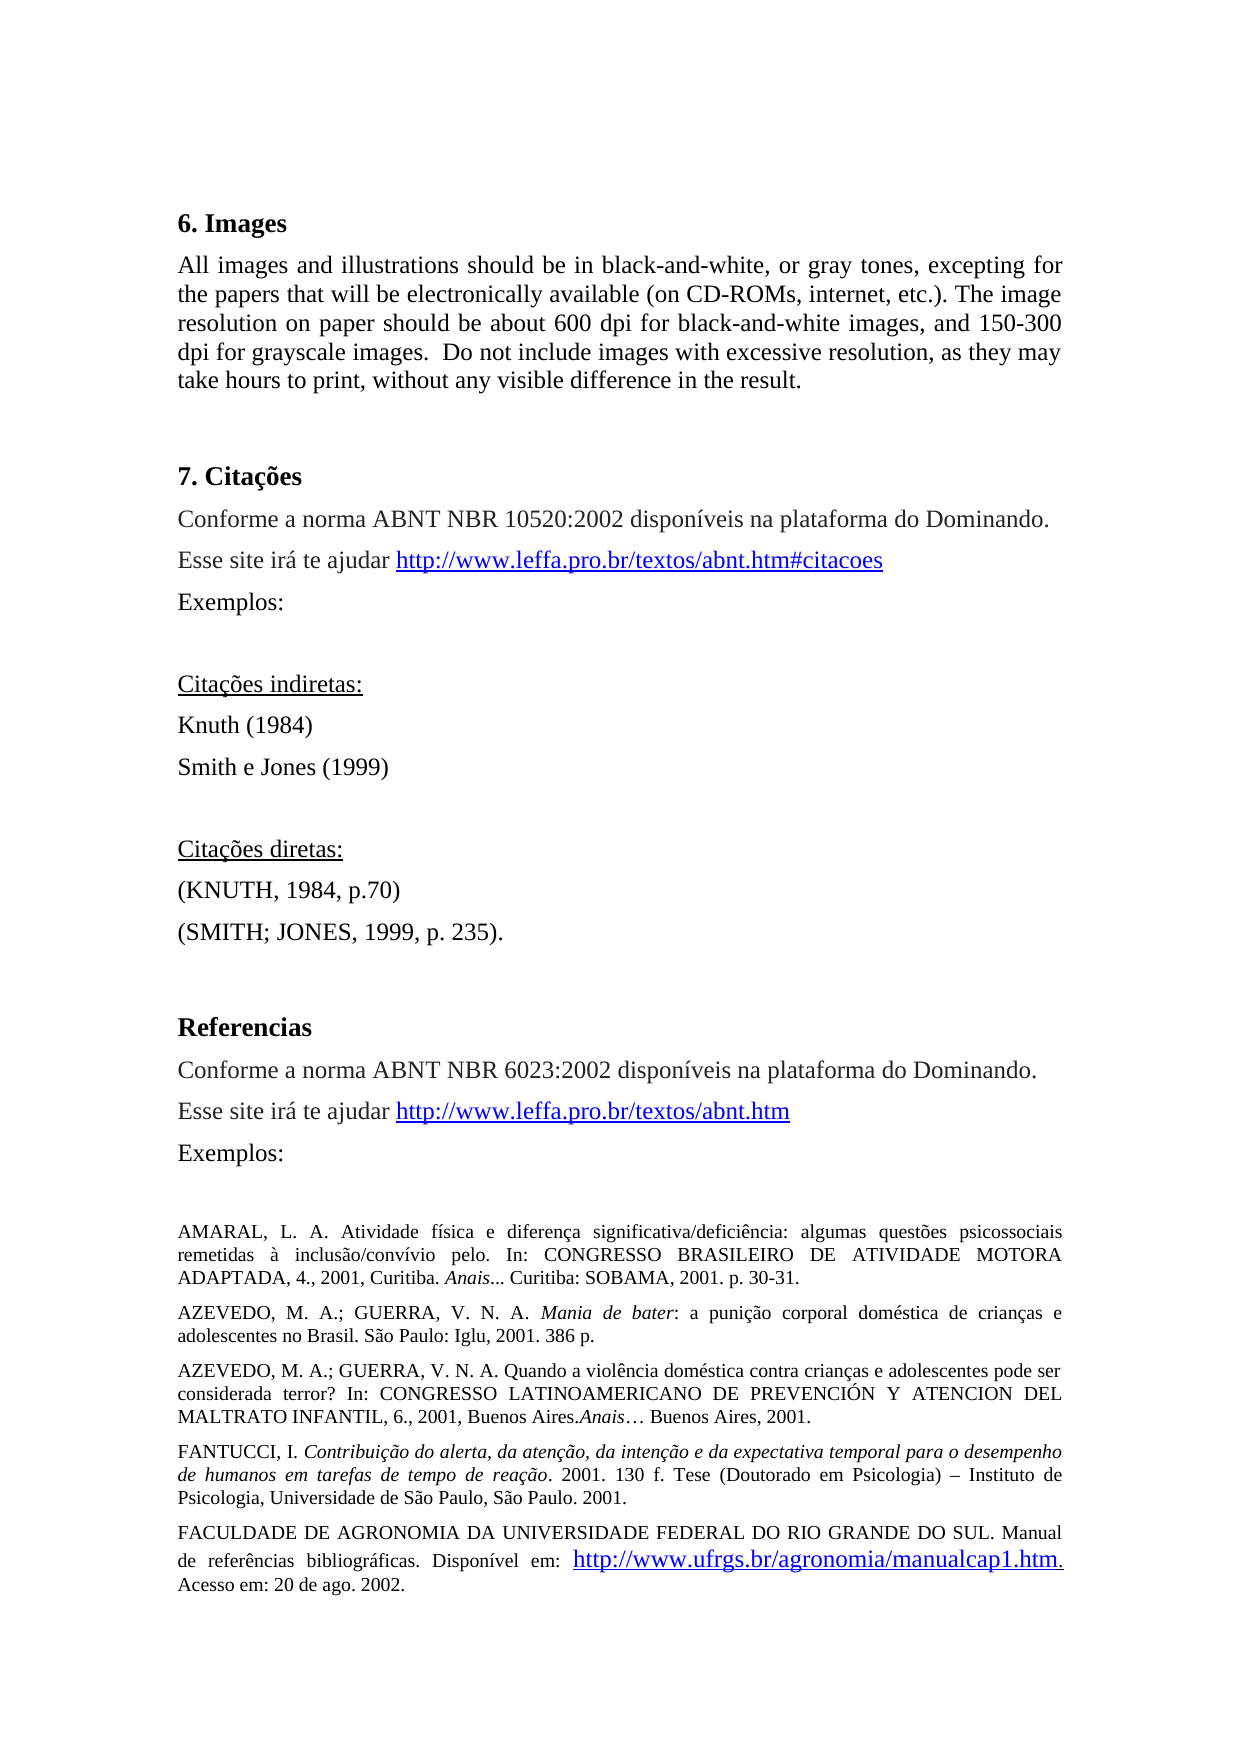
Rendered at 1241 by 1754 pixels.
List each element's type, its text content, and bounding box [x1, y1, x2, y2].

text Esse site irá te ajudar http://www.leffa.pro.br/textos/abnt.htm#citacoes [177, 545, 1063, 574]
text All images and illustrations should be in black-and-white, or gray tones, excepting for the papers that will be electronically available (on CD-ROMs, internet, etc.). The image resolution on paper should be about 600 dpi for black-and-white images, and 150-300 dpi for grayscale images. Do not include images with excessive resolution, as they may take hours to print, without any visible difference in the result. [177, 250, 1063, 394]
text Exemplos: [177, 587, 1063, 615]
text Exemplos: [177, 1138, 1063, 1166]
text Conforme a norma ABNT NBR 10520:2002 disponíveis na plataforma do Dominando. [177, 504, 1063, 533]
text (SMITH; JONES, 1999, p. 235). [177, 917, 1063, 945]
text Smith e Jones (1999) [177, 752, 1063, 780]
subtitle 7. Citações [177, 460, 1063, 492]
text AZEVEDO, M. A.; GUERRA, V. N. A. Quando a violência doméstica contra crianças e adolescentes pode ser considerada terror? In: CONGRESSO LATINOAMERICANO DE PREVENCIÓN Y ATENCION DEL MALTRATO INFANTIL, 6., 2001, Buenos Aires.Anais… Buenos Aires, 2001. [177, 1359, 1063, 1428]
subtitle 6. Images [177, 207, 1063, 238]
text AMARAL, L. A. Atividade física e diferença significativa/deficiência: algumas questões psicossociais remetidas à inclusão/convívio pelo. In: CONGRESSO BRASILEIRO DE ATIVIDADE MOTORA ADAPTADA, 4., 2001, Curitiba. Anais... Curitiba: SOBAMA, 2001. p. 30-31. [177, 1220, 1063, 1289]
text Citações indiretas: [177, 669, 1063, 698]
text FANTUCCI, I. Contribuição do alerta, da atenção, da intenção e da expectativa temporal para o desempenho de humanos em tarefas de tempo de reação. 2001. 130 f. Tese (Doutorado em Psicologia) – Instituto de Psicologia, Universidade de São Paulo, São Paulo. 2001. [177, 1440, 1063, 1509]
subtitle Referencias [177, 1012, 1063, 1043]
text Esse site irá te ajudar http://www.leffa.pro.br/textos/abnt.htm [177, 1096, 1063, 1125]
text Knuth (1984) [177, 710, 1063, 739]
text AZEVEDO, M. A.; GUERRA, V. N. A. Mania de bater: a punição corporal doméstica de crianças e adolescentes no Brasil. São Paulo: Iglu, 2001. 386 p. [177, 1301, 1063, 1347]
text Conforme a norma ABNT NBR 6023:2002 disponíveis na plataforma do Dominando. [177, 1055, 1063, 1084]
text FACULDADE DE AGRONOMIA DA UNIVERSIDADE FEDERAL DO RIO GRANDE DO SUL. Manual de referências bibliográficas. Disponível em: http://www.ufrgs.br/agronomia/manualcap1.htm. Acesso em: 20 de ago. 2002. [177, 1521, 1063, 1596]
text Citações diretas: [177, 834, 1063, 863]
text (KNUTH, 1984, p.70) [177, 875, 1063, 904]
